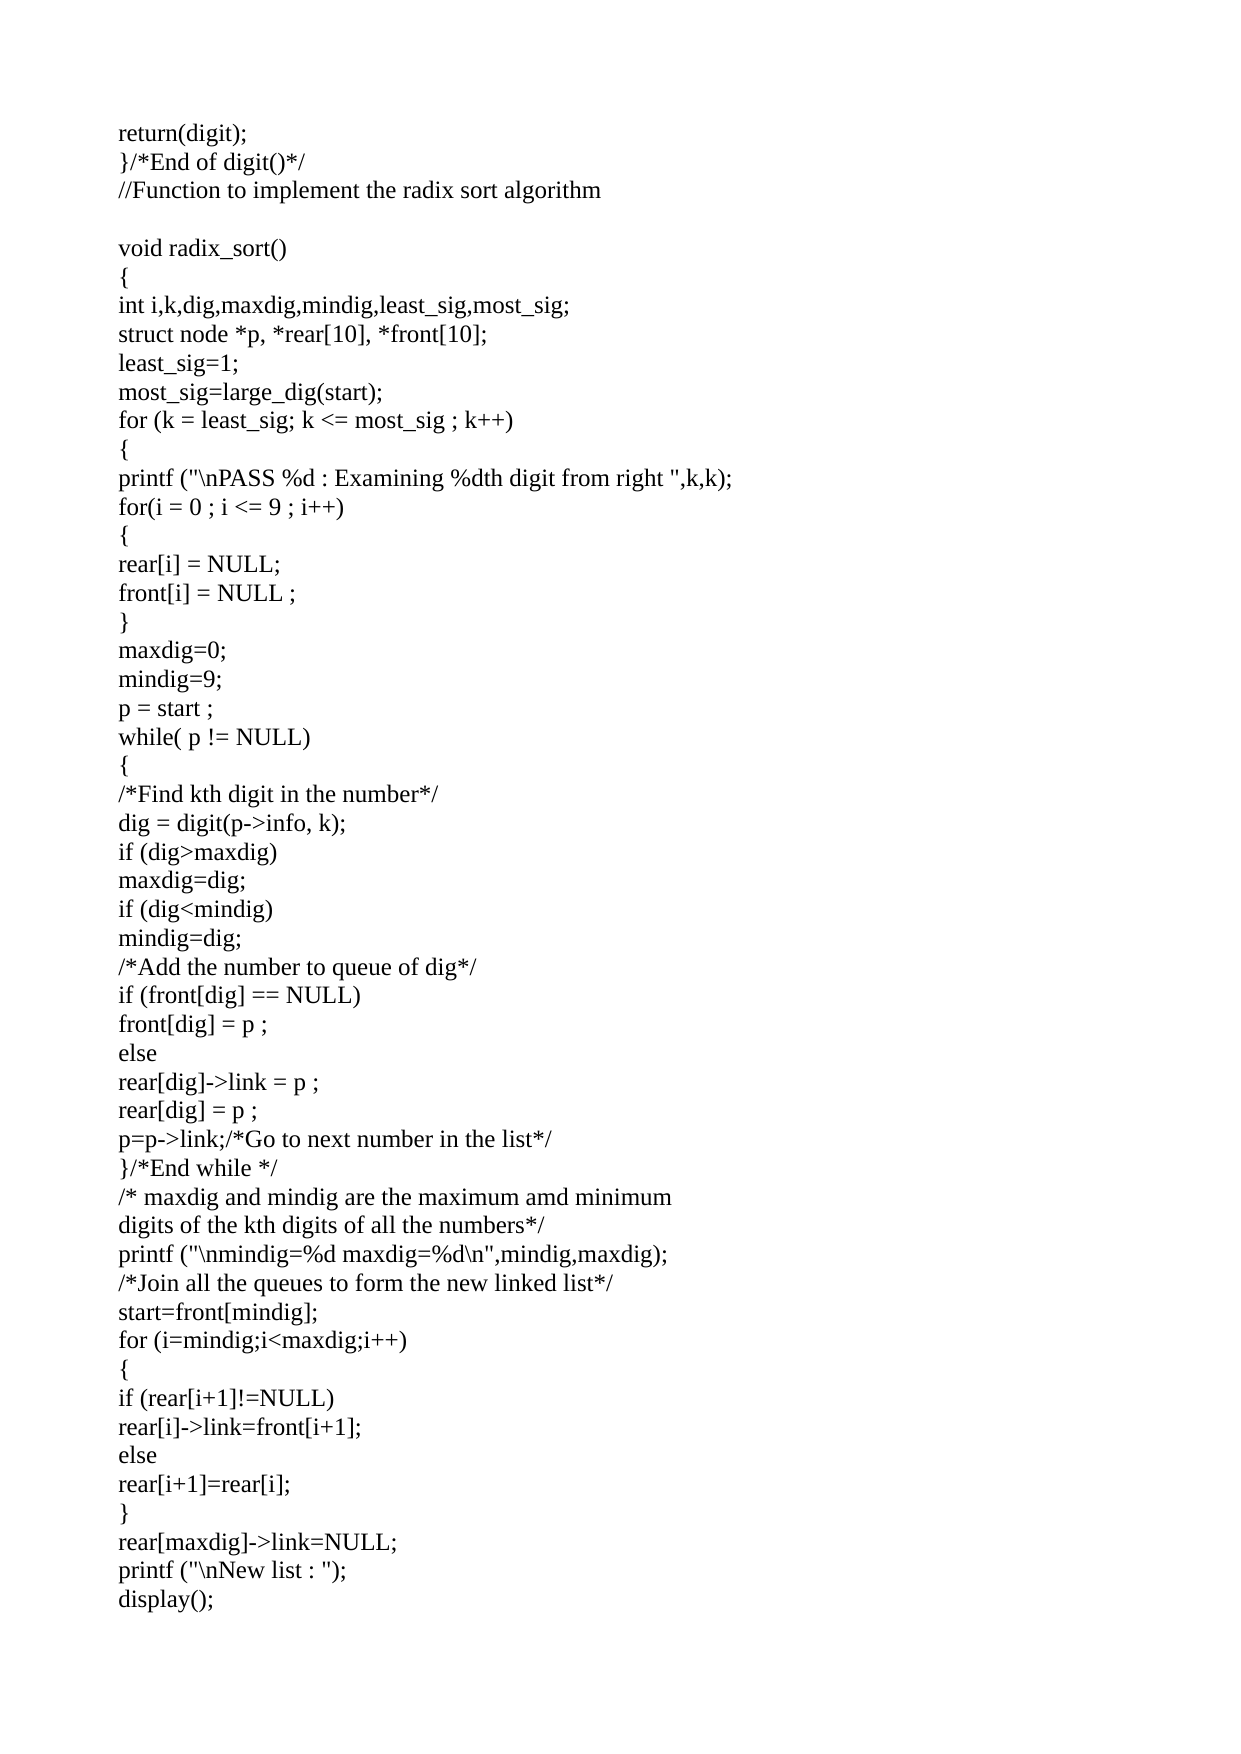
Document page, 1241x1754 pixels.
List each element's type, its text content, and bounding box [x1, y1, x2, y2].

text mindig=dig; [118, 923, 1122, 952]
text if (front[dig] == NULL) [118, 981, 1122, 1009]
text rear[i]->link=front[i+1]; [118, 1412, 1122, 1441]
text rear[maxdig]->link=NULL; [118, 1527, 1122, 1556]
text else [118, 1441, 1122, 1469]
text for (i=mindig;i<maxdig;i++) [118, 1326, 1122, 1354]
text //Function to implement the radix sort algorithm [118, 176, 1122, 204]
text { [118, 751, 1122, 779]
text mindig=9; [118, 664, 1122, 693]
text for(i = 0 ; i <= 9 ; i++) [118, 492, 1122, 521]
text printf ("\nPASS %d : Examining %dth digit from right ",k,k); [118, 463, 1122, 492]
text { [118, 521, 1122, 549]
text /* maxdig and mindig are the maximum amd minimum [118, 1182, 1122, 1211]
text rear[i+1]=rear[i]; [118, 1469, 1122, 1498]
text }/*End of digit()*/ [118, 147, 1122, 176]
text /*Join all the queues to form the new linked list*/ [118, 1268, 1122, 1297]
text printf ("\nNew list : "); [118, 1556, 1122, 1584]
text if (dig<mindig) [118, 894, 1122, 923]
text /*Add the number to queue of dig*/ [118, 952, 1122, 981]
text } [118, 607, 1122, 636]
text } [118, 1498, 1122, 1527]
text if (rear[i+1]!=NULL) [118, 1383, 1122, 1412]
text maxdig=dig; [118, 866, 1122, 894]
text front[dig] = p ; [118, 1009, 1122, 1038]
text rear[dig] = p ; [118, 1096, 1122, 1124]
text else [118, 1038, 1122, 1067]
text most_sig=large_dig(start); [118, 377, 1122, 406]
text void radix_sort() [118, 233, 1122, 262]
text /*Find kth digit in the number*/ [118, 779, 1122, 808]
text maxdig=0; [118, 636, 1122, 664]
text display(); [118, 1584, 1122, 1613]
text }/*End while */ [118, 1153, 1122, 1182]
text { [118, 1354, 1122, 1383]
text rear[dig]->link = p ; [118, 1067, 1122, 1096]
text printf ("\nmindig=%d maxdig=%d\n",mindig,maxdig); [118, 1239, 1122, 1268]
text int i,k,dig,maxdig,mindig,least_sig,most_sig; [118, 291, 1122, 319]
text for (k = least_sig; k <= most_sig ; k++) [118, 406, 1122, 434]
text least_sig=1; [118, 348, 1122, 377]
text return(digit); [118, 118, 1122, 147]
text { [118, 262, 1122, 291]
text rear[i] = NULL; [118, 549, 1122, 578]
text p=p->link;/*Go to next number in the list*/ [118, 1124, 1122, 1153]
text start=front[mindig]; [118, 1297, 1122, 1326]
text digits of the kth digits of all the numbers*/ [118, 1211, 1122, 1239]
text while( p != NULL) [118, 722, 1122, 751]
text p = start ; [118, 693, 1122, 722]
text dig = digit(p->info, k); [118, 808, 1122, 837]
text { [118, 434, 1122, 463]
text struct node *p, *rear[10], *front[10]; [118, 319, 1122, 348]
text front[i] = NULL ; [118, 578, 1122, 607]
text if (dig>maxdig) [118, 837, 1122, 866]
